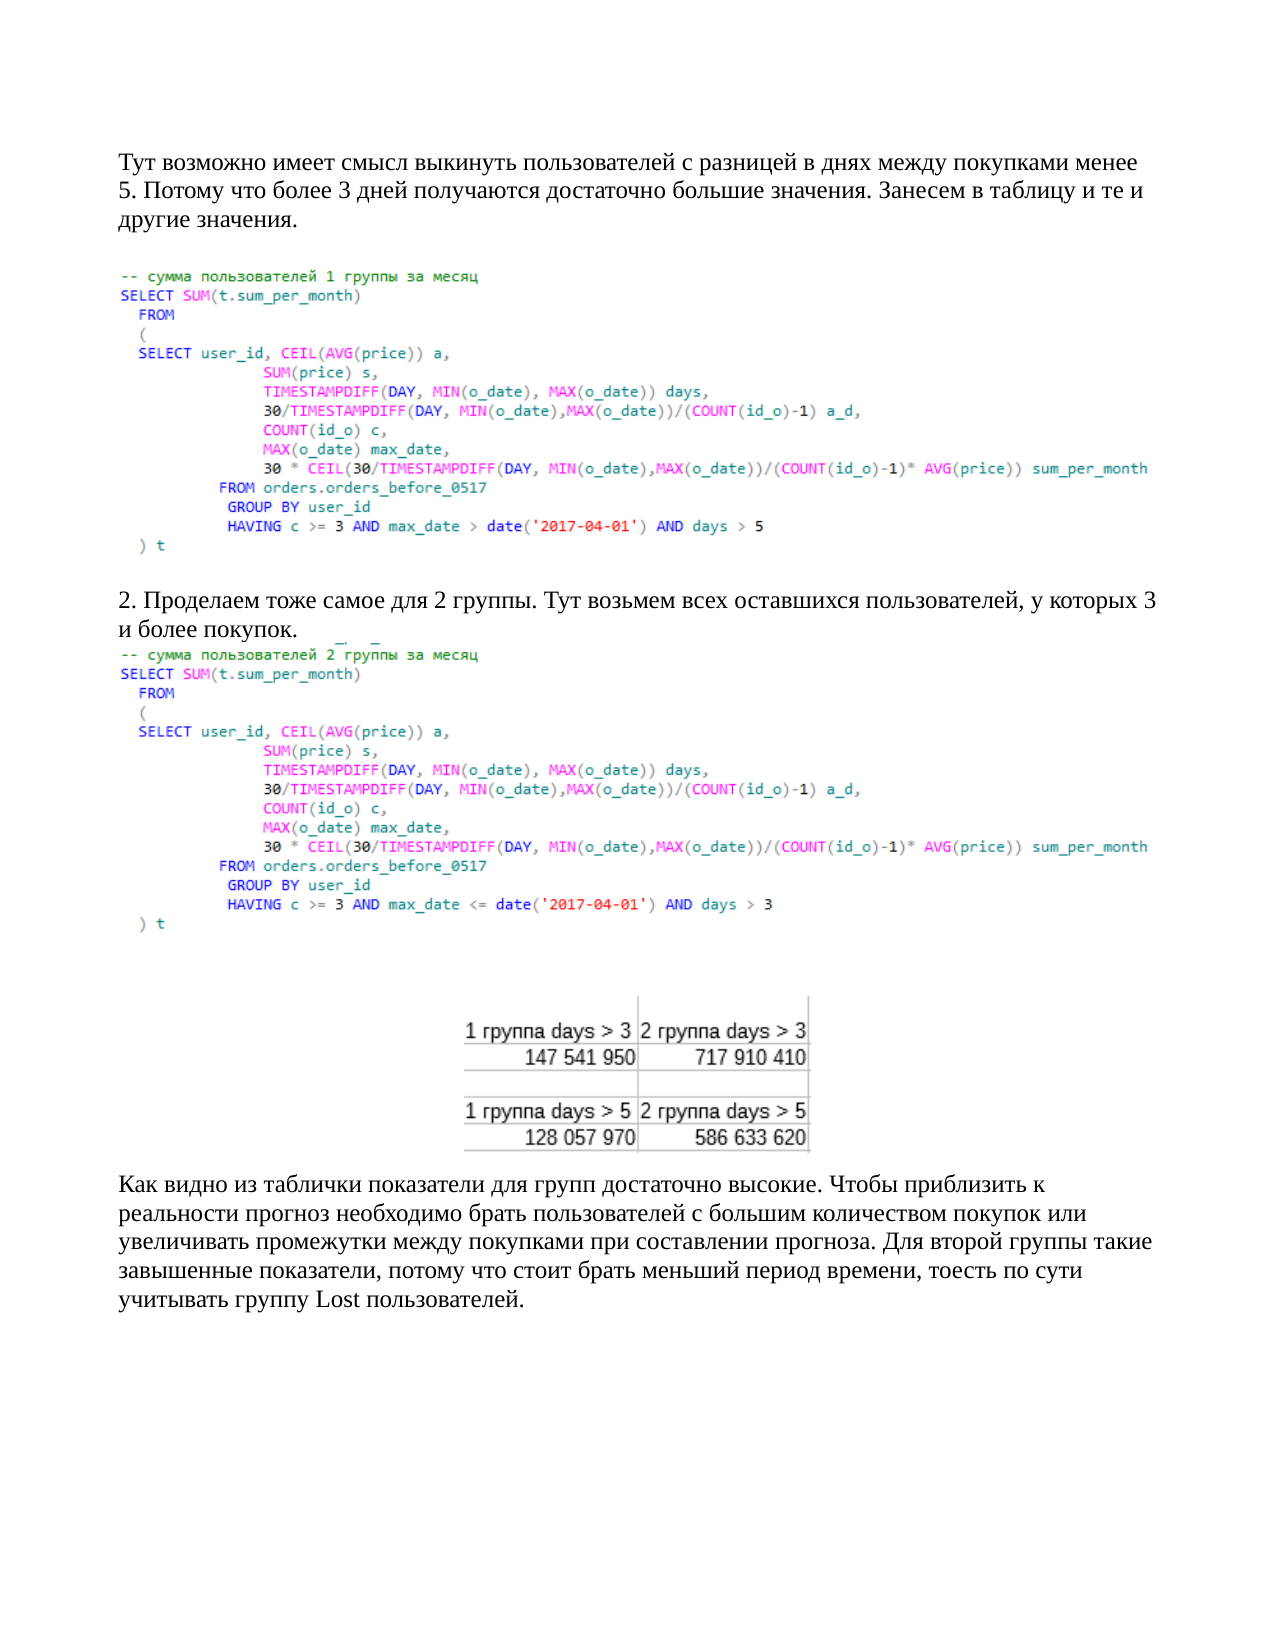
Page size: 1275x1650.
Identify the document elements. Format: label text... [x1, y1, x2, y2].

picture [464, 996, 811, 1153]
text Как видно из таблички показатели для групп достаточно высокие. Чтобы приблизить к реальности прогноз необходимо брать пользователей с большим количеством покупок или увеличивать промежутки между покупками при составлении прогноза. Для второй группы такие завышенные показатели, потому что стоит брать меньший период времени, тоесть по сути учитывать группу Lost пользователей. [118, 1169, 1157, 1313]
text 2. Проделаем тоже самое для 2 группы. Тут возьмем всех оставшихся пользователей, у которых 3 и более покупок. [118, 585, 1157, 642]
picture [118, 642, 1157, 939]
text Тут возможно имеет смысл выкинуть пользователей с разницей в днях между покупками менее 5. Потому что более 3 дней получаются достаточно большие значения. Занесем в таблицу и те и другие значения. [118, 147, 1157, 233]
picture [118, 261, 1157, 557]
